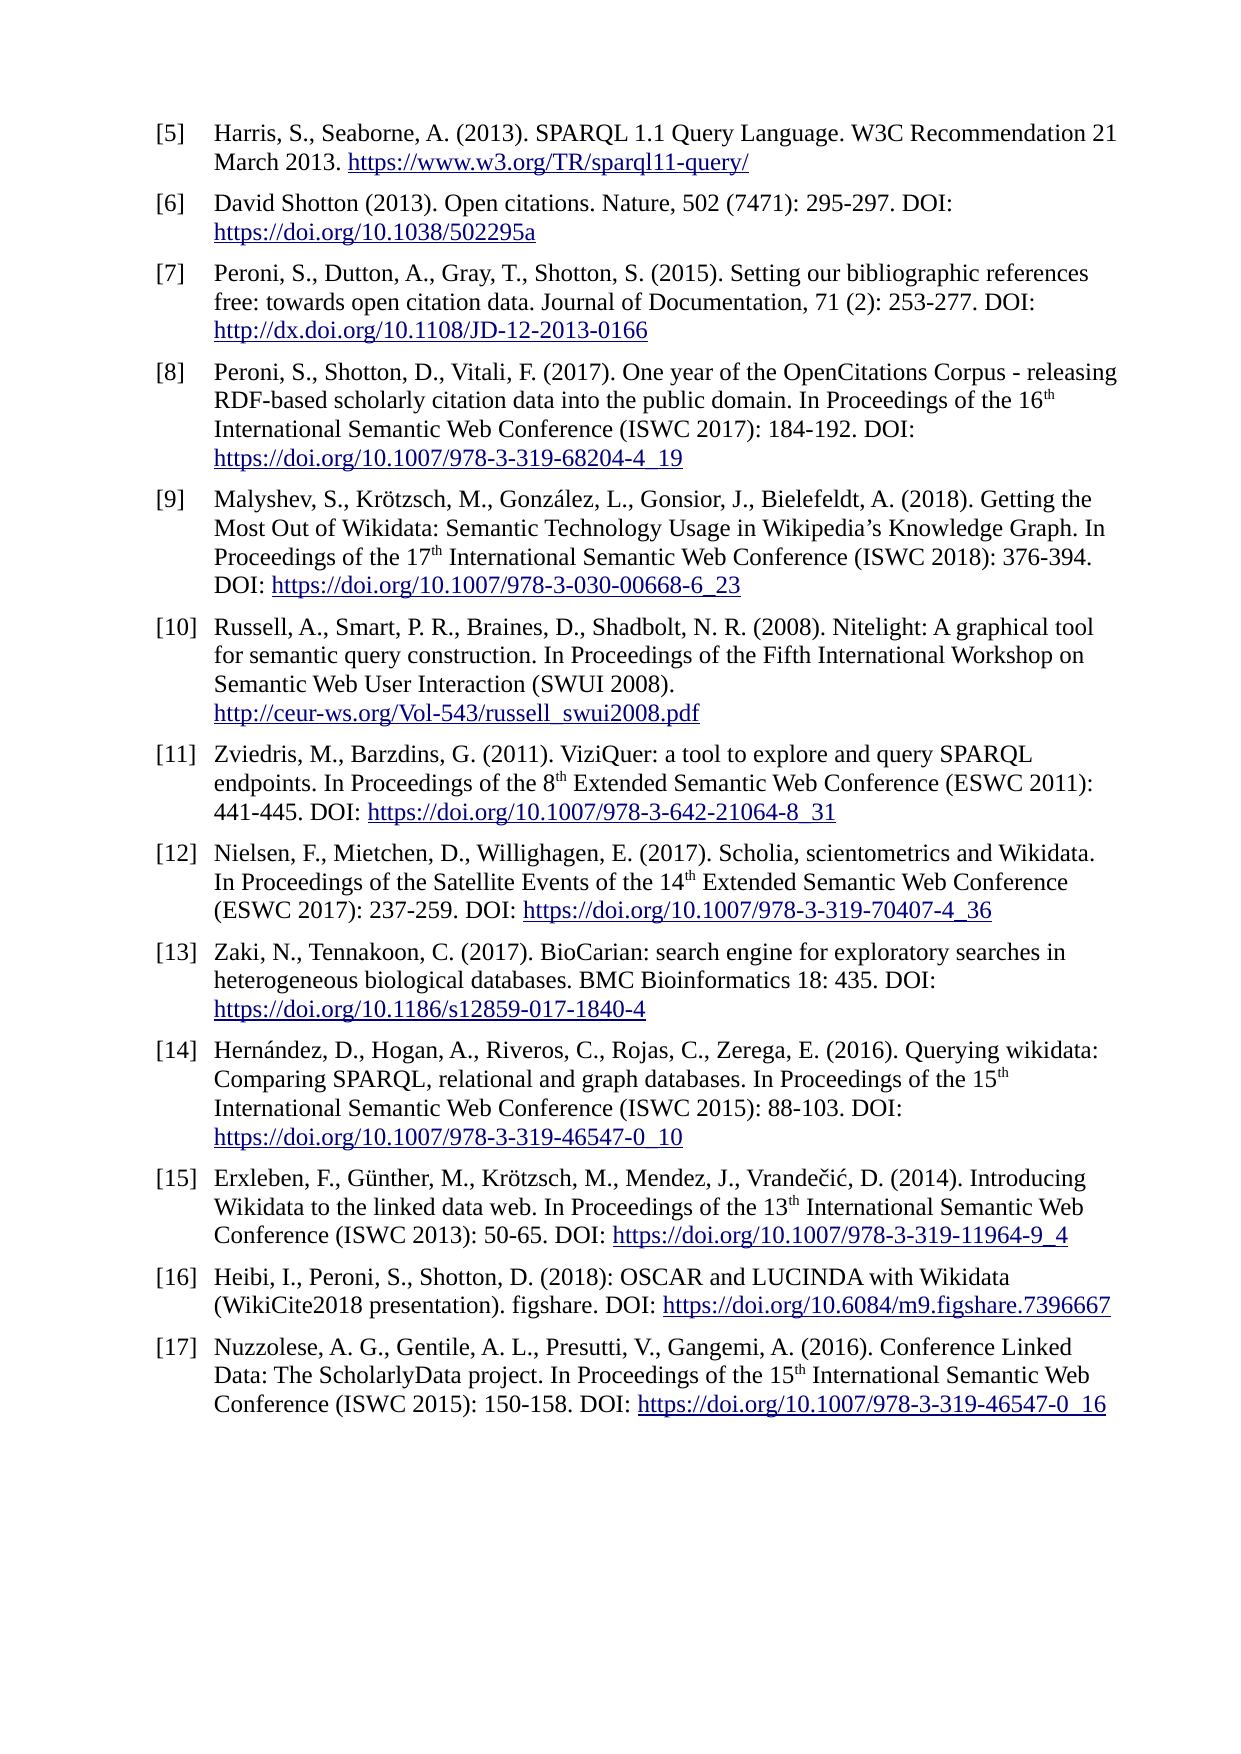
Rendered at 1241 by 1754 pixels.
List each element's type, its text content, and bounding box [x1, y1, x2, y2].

list Nielsen, F., Mietchen, D., Willighagen, E. (2017). Scholia, scientometrics and Wikidata. In Proceedings of the Satellite Events of the 14th Extended Semantic Web Conference (ESWC 2017): 237-259. DOI: https://doi.org/10.1007/978-3-319-70407-4_36 [156, 838, 1122, 924]
list Malyshev, S., Krötzsch, M., González, L., Gonsior, J., Bielefeldt, A. (2018). Getting the Most Out of Wikidata: Semantic Technology Usage in Wikipedia’s Knowledge Graph. In Proceedings of the 17th International Semantic Web Conference (ISWC 2018): 376-394. DOI: https://doi.org/10.1007/978-3-030-00668-6_23 [156, 484, 1122, 599]
list Zaki, N., Tennakoon, C. (2017). BioCarian: search engine for exploratory searches in heterogeneous biological databases. BMC Bioinformatics 18: 435. DOI: https://doi.org/10.1186/s12859-017-1840-4 [156, 937, 1122, 1023]
list Russell, A., Smart, P. R., Braines, D., Shadbolt, N. R. (2008). Nitelight: A graphical tool for semantic query construction. In Proceedings of the Fifth International Workshop on Semantic Web User Interaction (SWUI 2008). http://ceur-ws.org/Vol-543/russell_swui2008.pdf [156, 612, 1122, 727]
list Nuzzolese, A. G., Gentile, A. L., Presutti, V., Gangemi, A. (2016). Conference Linked Data: The ScholarlyData project. In Proceedings of the 15th International Semantic Web Conference (ISWC 2015): 150-158. DOI: https://doi.org/10.1007/978-3-319-46547-0_16 [156, 1332, 1122, 1418]
list Peroni, S., Shotton, D., Vitali, F. (2017). One year of the OpenCitations Corpus - releasing RDF-based scholarly citation data into the public domain. In Proceedings of the 16th International Semantic Web Conference (ISWC 2017): 184-192. DOI: https://doi.org/10.1007/978-3-319-68204-4_19 [156, 357, 1122, 472]
list Peroni, S., Dutton, A., Gray, T., Shotton, S. (2015). Setting our bibliographic references free: towards open citation data. Journal of Documentation, 71 (2): 253-277. DOI: http://dx.doi.org/10.1108/JD-12-2013-0166 [156, 258, 1122, 344]
list Heibi, I., Peroni, S., Shotton, D. (2018): OSCAR and LUCINDA with Wikidata (WikiCite2018 presentation). figshare. DOI: https://doi.org/10.6084/m9.figshare.7396667 [156, 1262, 1122, 1319]
list David Shotton (2013). Open citations. Nature, 502 (7471): 295-297. DOI: https://doi.org/10.1038/502295a [156, 188, 1122, 246]
list Harris, S., Seaborne, A. (2013). SPARQL 1.1 Query Language. W3C Recommendation 21 March 2013. https://www.w3.org/TR/sparql11-query/ [156, 118, 1122, 176]
list Zviedris, M., Barzdins, G. (2011). ViziQuer: a tool to explore and query SPARQL endpoints. In Proceedings of the 8th Extended Semantic Web Conference (ESWC 2011): 441-445. DOI: https://doi.org/10.1007/978-3-642-21064-8_31 [156, 739, 1122, 826]
list Erxleben, F., Günther, M., Krötzsch, M., Mendez, J., Vrandečić, D. (2014). Introducing Wikidata to the linked data web. In Proceedings of the 13th International Semantic Web Conference (ISWC 2013): 50-65. DOI: https://doi.org/10.1007/978-3-319-11964-9_4 [156, 1163, 1122, 1249]
list Hernández, D., Hogan, A., Riveros, C., Rojas, C., Zerega, E. (2016). Querying wikidata: Comparing SPARQL, relational and graph databases. In Proceedings of the 15th International Semantic Web Conference (ISWC 2015): 88-103. DOI: https://doi.org/10.1007/978-3-319-46547-0_10 [156, 1036, 1122, 1151]
